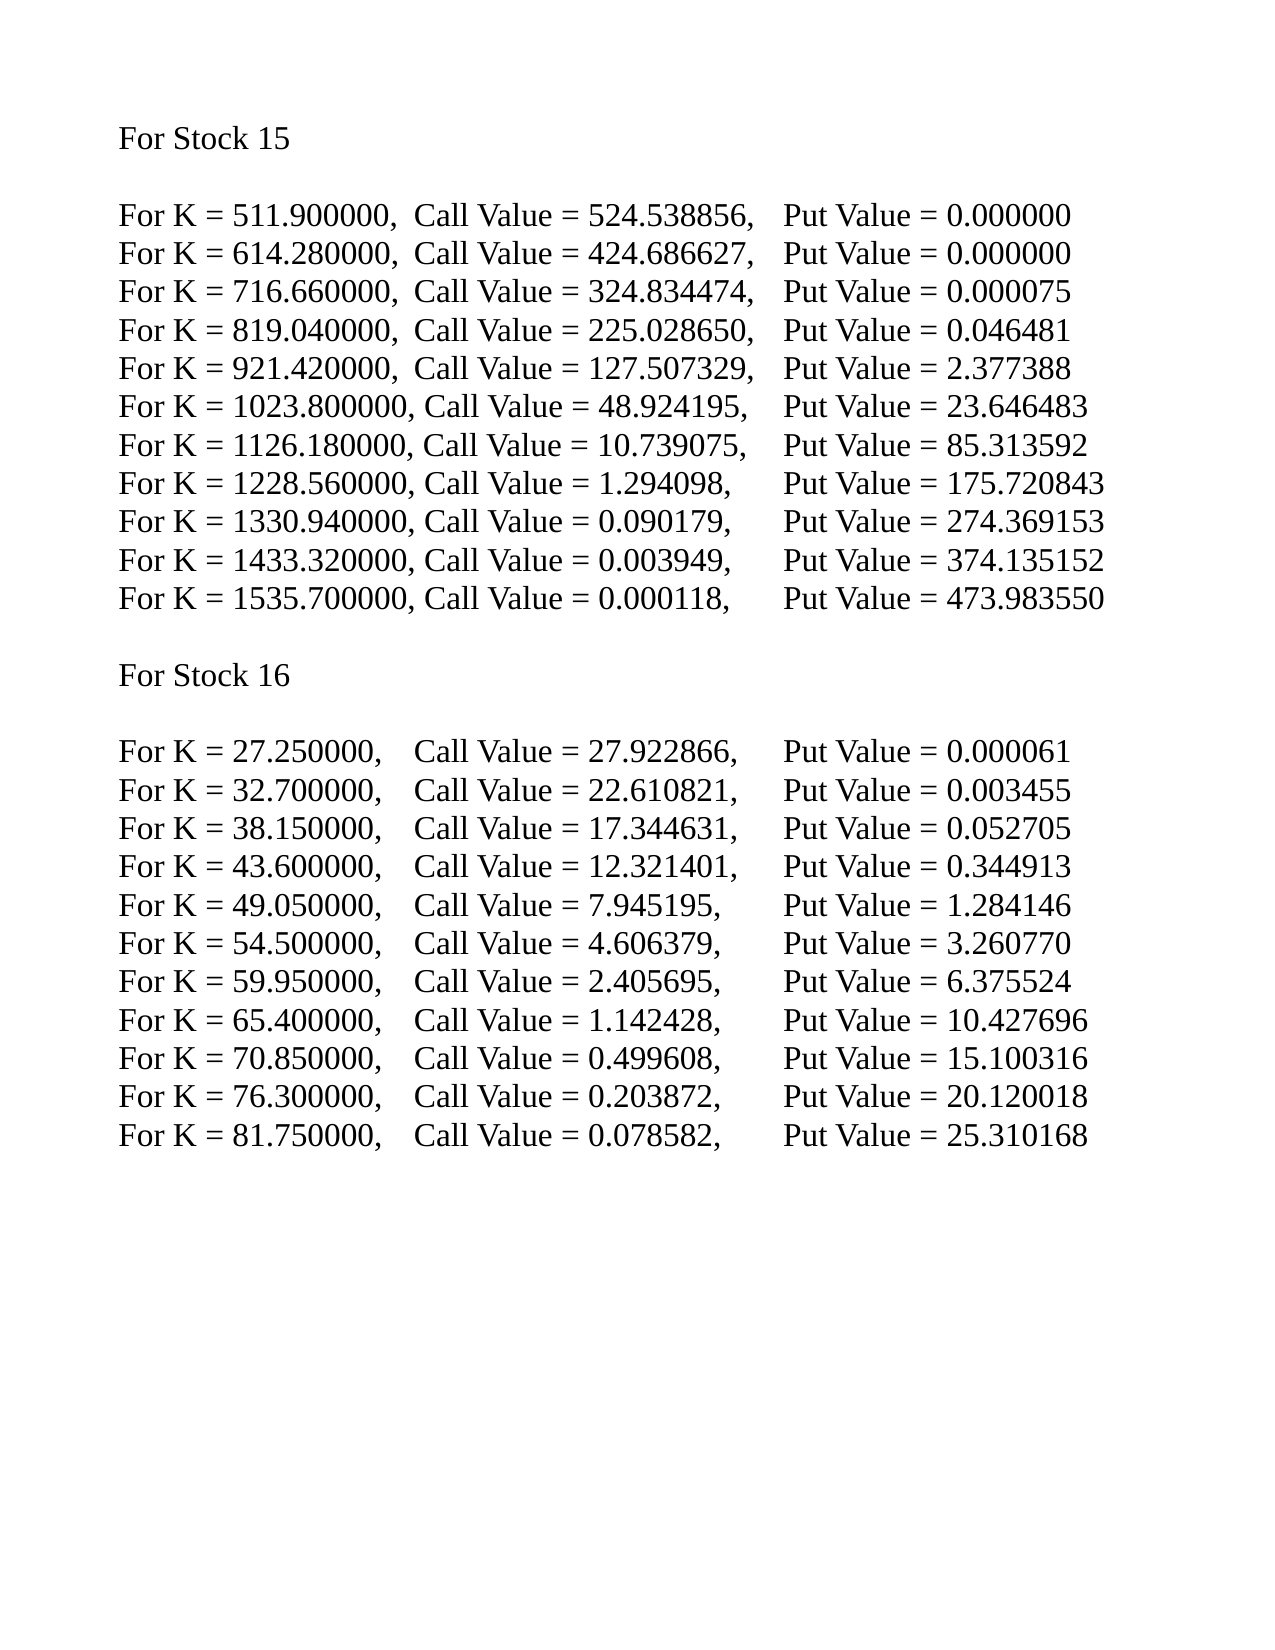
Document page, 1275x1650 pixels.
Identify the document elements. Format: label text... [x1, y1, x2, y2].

text For K = 1126.180000, Call Value = 10.739075, Put Value = 85.313592 [118, 425, 1157, 463]
text For Stock 15 [118, 118, 1157, 156]
text For K = 819.040000, Call Value = 225.028650, Put Value = 0.046481 [118, 310, 1157, 348]
text For K = 38.150000, Call Value = 17.344631, Put Value = 0.052705 [118, 808, 1157, 846]
text For K = 1228.560000, Call Value = 1.294098, Put Value = 175.720843 [118, 463, 1157, 501]
text For K = 27.250000, Call Value = 27.922866, Put Value = 0.000061 [118, 731, 1157, 770]
text For K = 1023.800000, Call Value = 48.924195, Put Value = 23.646483 [118, 386, 1157, 425]
text For K = 921.420000, Call Value = 127.507329, Put Value = 2.377388 [118, 348, 1157, 386]
text For K = 59.950000, Call Value = 2.405695, Put Value = 6.375524 [118, 961, 1157, 1000]
text For K = 81.750000, Call Value = 0.078582, Put Value = 25.310168 [118, 1115, 1157, 1153]
text For K = 76.300000, Call Value = 0.203872, Put Value = 20.120018 [118, 1076, 1157, 1115]
text For K = 1535.700000, Call Value = 0.000118, Put Value = 473.983550 [118, 578, 1157, 616]
text For K = 1433.320000, Call Value = 0.003949, Put Value = 374.135152 [118, 540, 1157, 578]
text For K = 43.600000, Call Value = 12.321401, Put Value = 0.344913 [118, 846, 1157, 885]
text For K = 716.660000, Call Value = 324.834474, Put Value = 0.000075 [118, 271, 1157, 310]
text For K = 32.700000, Call Value = 22.610821, Put Value = 0.003455 [118, 770, 1157, 808]
text For K = 511.900000, Call Value = 524.538856, Put Value = 0.000000 [118, 195, 1157, 233]
text For K = 70.850000, Call Value = 0.499608, Put Value = 15.100316 [118, 1038, 1157, 1076]
text For K = 54.500000, Call Value = 4.606379, Put Value = 3.260770 [118, 923, 1157, 961]
text For Stock 16 [118, 655, 1157, 693]
text For K = 65.400000, Call Value = 1.142428, Put Value = 10.427696 [118, 1000, 1157, 1038]
text For K = 1330.940000, Call Value = 0.090179, Put Value = 274.369153 [118, 501, 1157, 540]
text For K = 49.050000, Call Value = 7.945195, Put Value = 1.284146 [118, 885, 1157, 923]
text For K = 614.280000, Call Value = 424.686627, Put Value = 0.000000 [118, 233, 1157, 271]
